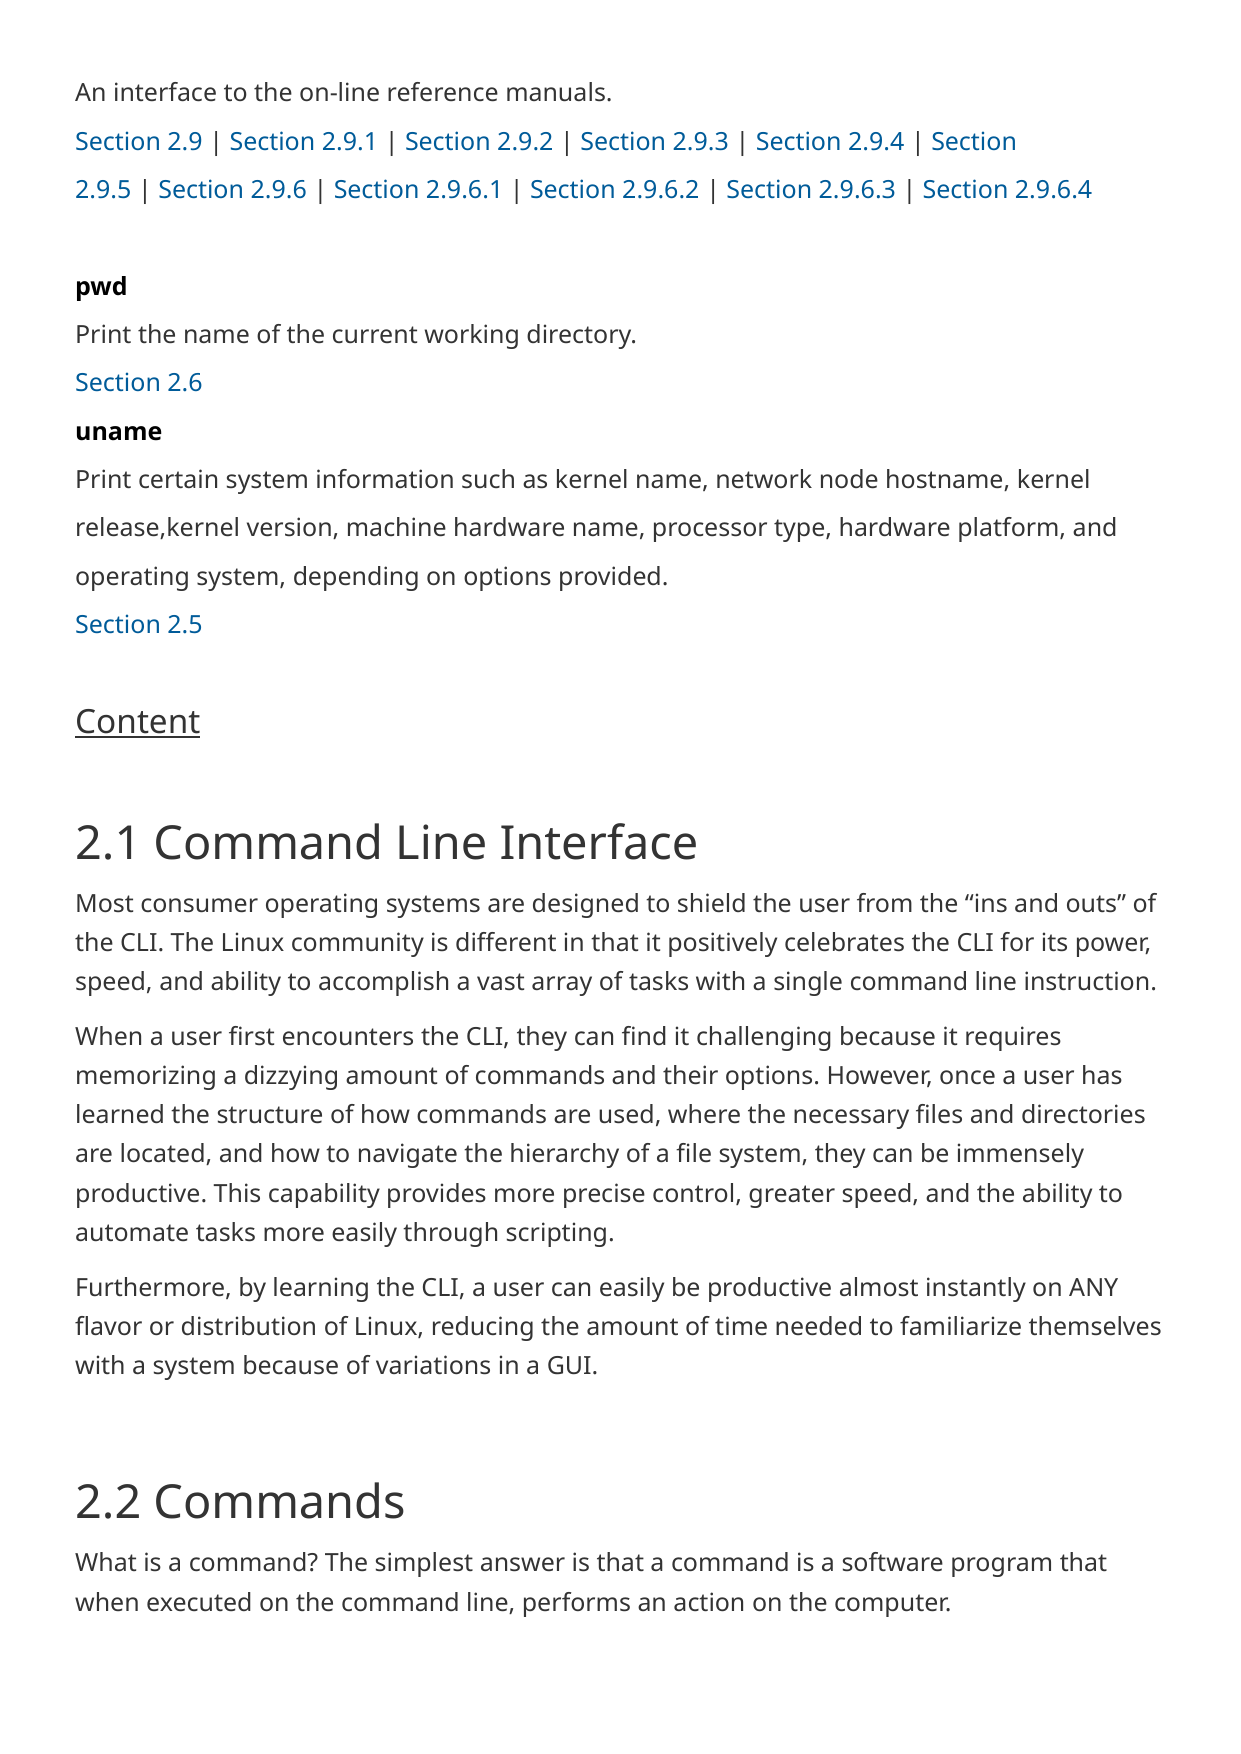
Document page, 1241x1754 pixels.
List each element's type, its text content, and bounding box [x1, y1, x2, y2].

subtitle 2.1 Command Line Interface [75, 809, 1165, 873]
text When a user first encounters the CLI, they can find it challenging because it requires memorizing a dizzying amount of commands and their options. However, once a user has learned the structure of how commands are used, where the necessary files and directories are located, and how to navigate the hierarchy of a file system, they can be immensely productive. This capability provides more precise control, greater speed, and the ability to automate tasks more easily through scripting. [75, 1019, 1165, 1248]
subtitle pwd [75, 268, 1165, 302]
text What is a command? The simplest answer is that a command is a software program that when executed on the command line, performs an action on the computer. [75, 1545, 1165, 1618]
list Print certain system information such as kernel name, network node hostname, kernel release,kernel version, machine hardware name, processor type, hardware platform, and operating system, depending on options provided. Section 2.5 [75, 462, 1165, 641]
text Most consumer operating systems are designed to shield the user from the “ins and outs” of the CLI. The Linux community is different in that it positively celebrates the CLI for its power, speed, and ability to accomplish a vast array of tasks with a single command line instruction. [75, 886, 1165, 998]
subtitle 2.2 Commands [75, 1469, 1165, 1532]
text Furthermore, by learning the CLI, a user can easily be productive almost instantly on ANY flavor or distribution of Linux, reducing the amount of time needed to familiarize themselves with a system because of variations in a GUI. [75, 1269, 1165, 1382]
subtitle uname [75, 413, 1165, 447]
list An interface to the on-line reference manuals. Section 2.9 | Section 2.9.1 | Section 2.9.2 | Section 2.9.3 | Section 2.9.4 | Section 2.9.5 | Section 2.9.6 | Section 2.9.6.1 | Section 2.9.6.2 | Section 2.9.6.3 | Section 2.9.6.4 [75, 75, 1165, 206]
list Print the name of the current working directory. Section 2.6 [75, 317, 1165, 399]
text Content [75, 697, 1165, 743]
